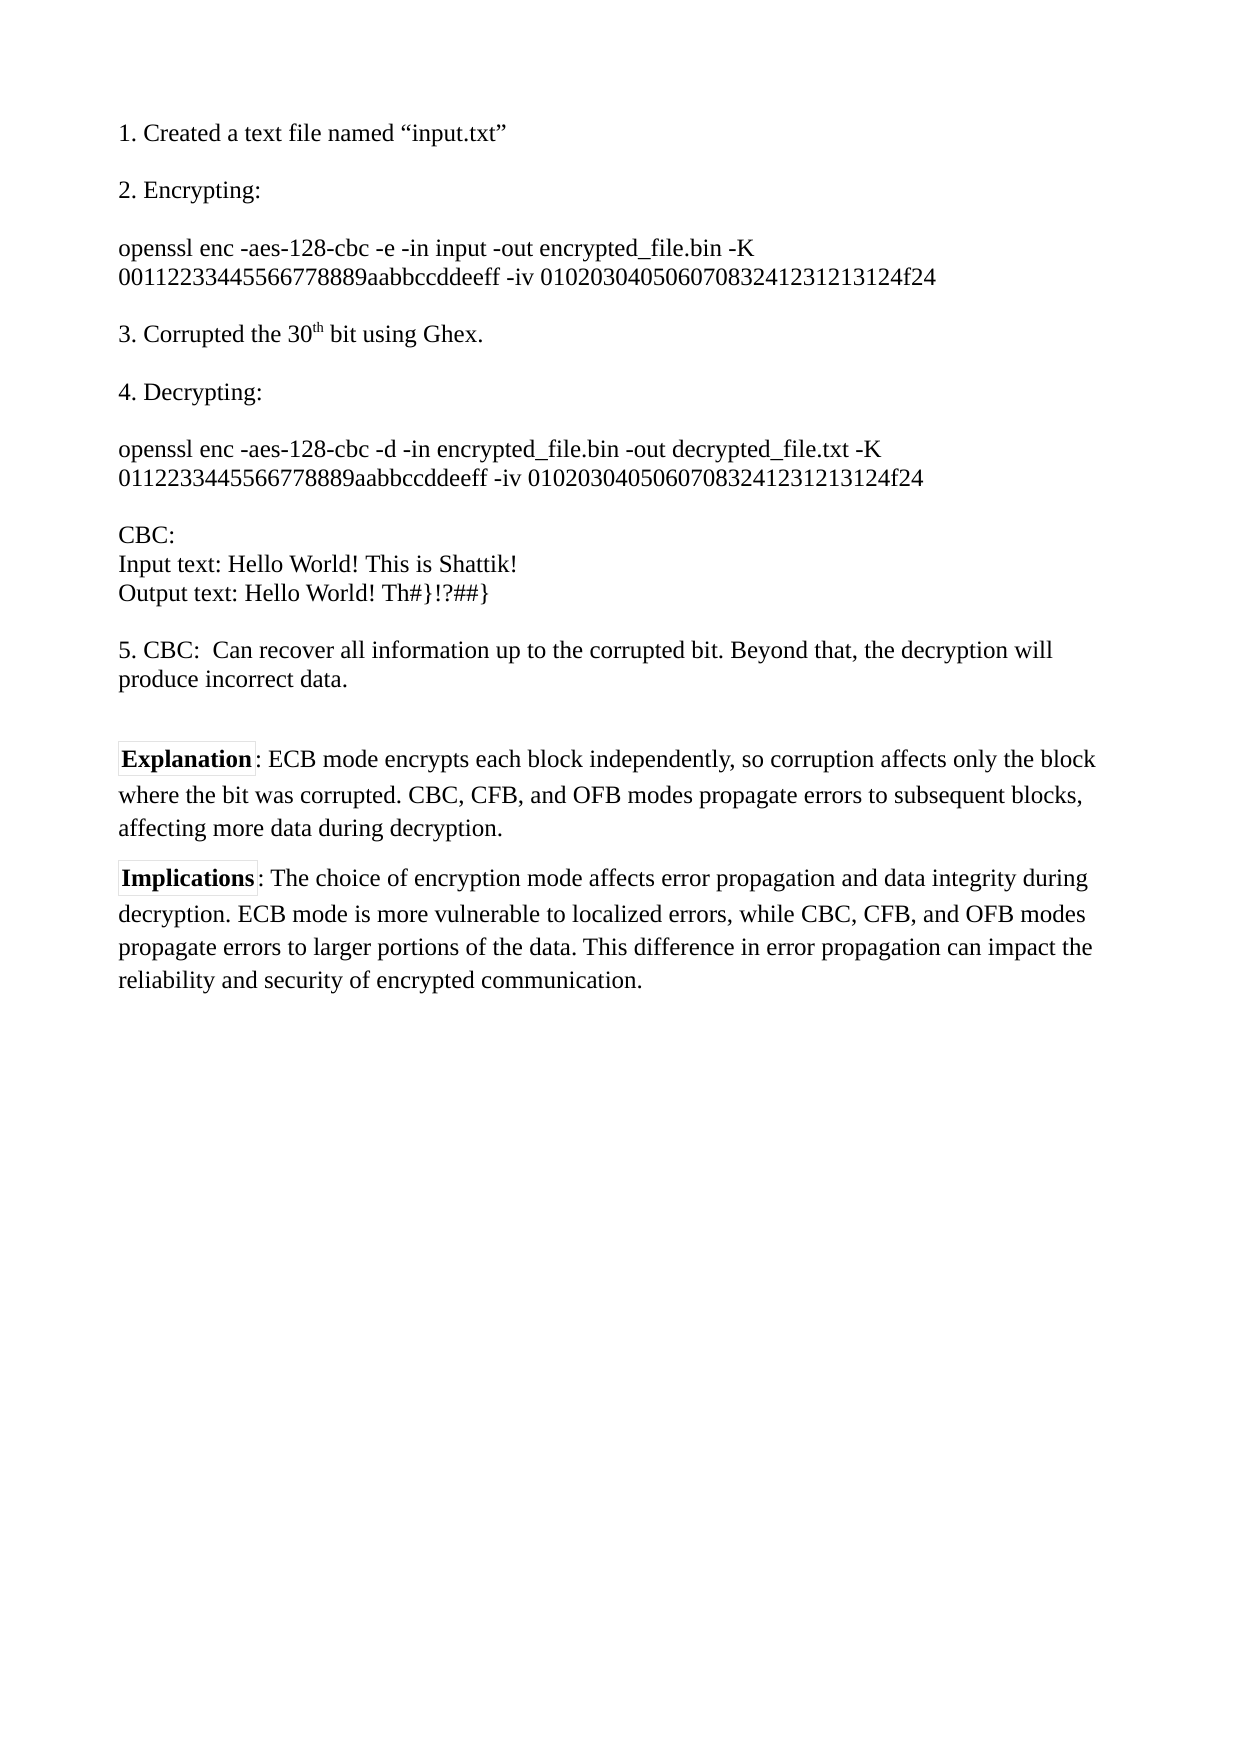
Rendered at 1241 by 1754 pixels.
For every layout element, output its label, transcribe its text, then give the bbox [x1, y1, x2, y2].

text Implications: The choice of encryption mode affects error propagation and data integrity during decryption. ECB mode is more vulnerable to localized errors, while CBC, CFB, and OFB modes propagate errors to larger portions of the data. This difference in error propagation can impact the reliability and security of encrypted communication. [118, 860, 1122, 994]
text Input text: Hello World! This is Shattik! Output text: Hello World! Th#}!?##} [118, 549, 1122, 607]
text 4. Decrypting: [118, 377, 1122, 406]
text openssl enc -aes-128-cbc -d -in encrypted_file.bin -out decrypted_file.txt -K 0112233445566778889aabbccddeeff -iv 01020304050607083241231213124f24 [118, 434, 1122, 492]
text 5. CBC: Can recover all information up to the corrupted bit. Beyond that, the decryption will produce incorrect data. [118, 636, 1122, 693]
text openssl enc -aes-128-cbc -e -in input -out encrypted_file.bin -K 00112233445566778889aabbccddeeff -iv 01020304050607083241231213124f24 [118, 233, 1122, 291]
text 2. Encrypting: [118, 176, 1122, 204]
text Explanation: ECB mode encrypts each block independently, so corruption affects only the block where the bit was corrupted. CBC, CFB, and OFB modes propagate errors to subsequent blocks, affecting more data during decryption. [118, 741, 1122, 842]
text 3. Corrupted the 30th bit using Ghex. [118, 319, 1122, 348]
text 1. Created a text file named “input.txt” [118, 118, 1122, 147]
text CBC: [118, 521, 1122, 549]
